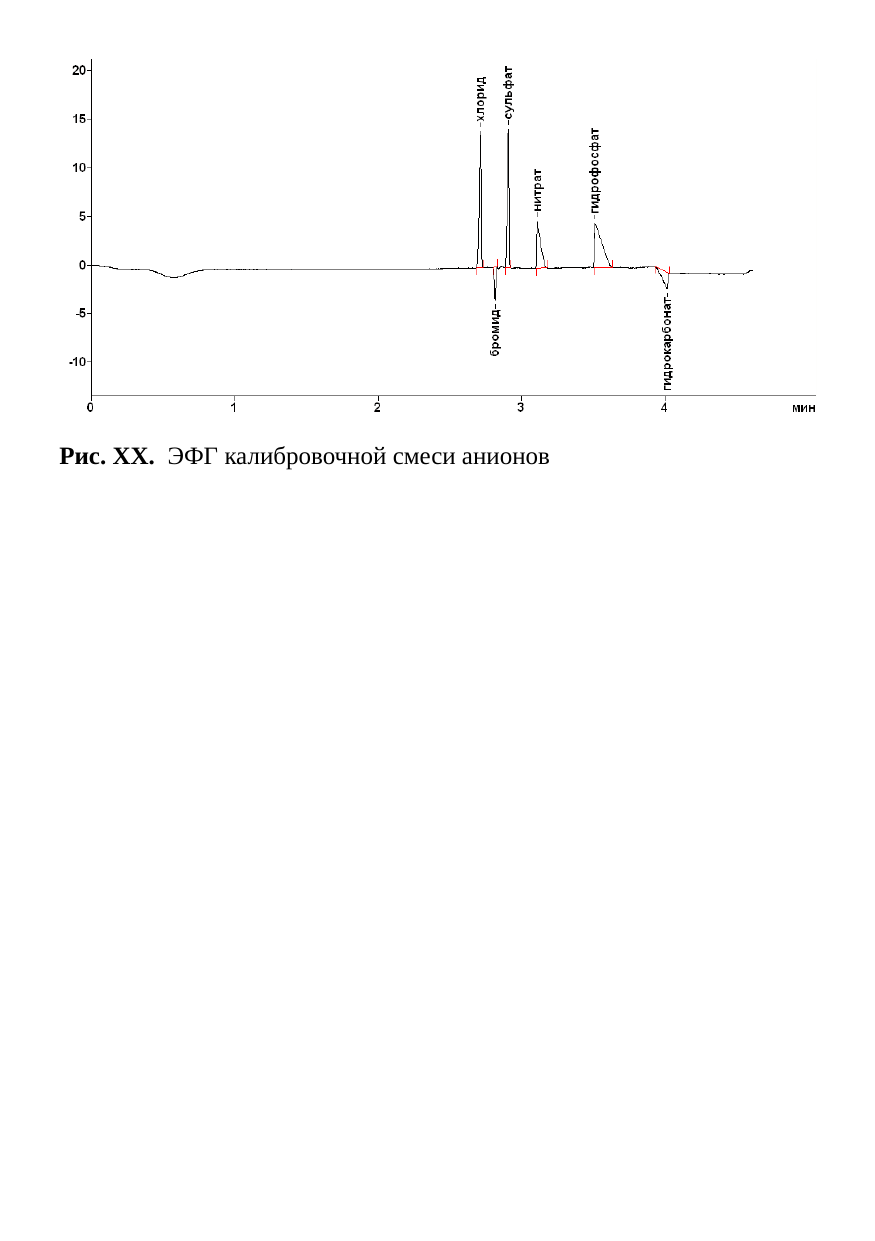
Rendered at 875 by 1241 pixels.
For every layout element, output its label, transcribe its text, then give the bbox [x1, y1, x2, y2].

picture [59, 59, 817, 413]
list Рис. ХХ. ЭФГ калибровочной смеси анионов [59, 441, 815, 470]
